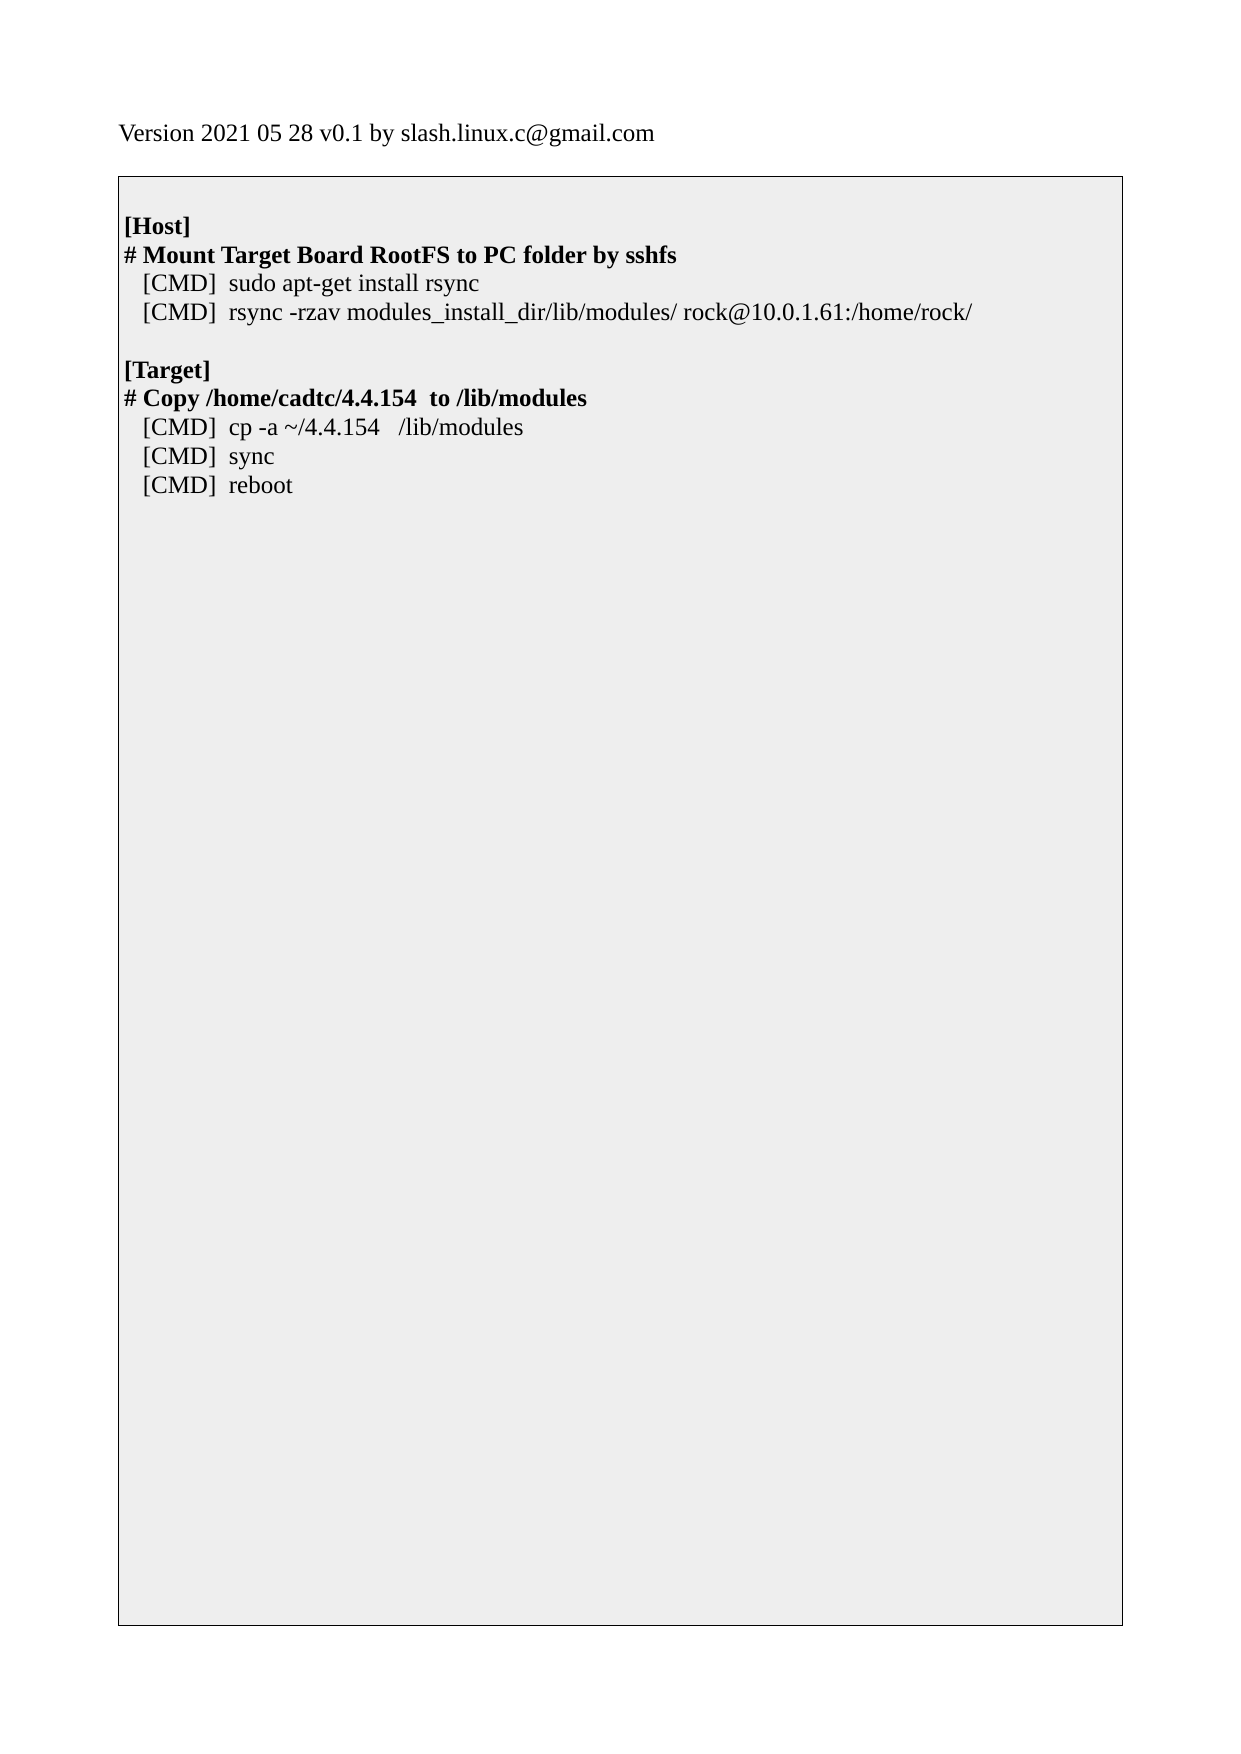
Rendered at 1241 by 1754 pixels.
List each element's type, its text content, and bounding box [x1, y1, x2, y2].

table_cell [Host] # Mount Target Board RootFS to PC folder by sshfs [CMD] sudo apt-get install rsync [CMD] rsync -rzav modules_install_dir/lib/modules/ rock@10.0.1.61:/home/rock/ [Target] # Copy /home/cadtc/4.4.154 to /lib/modules [CMD] cp -a ~/4.4.154 /lib/modules [CMD] sync [CMD] reboot [119, 177, 1122, 1625]
